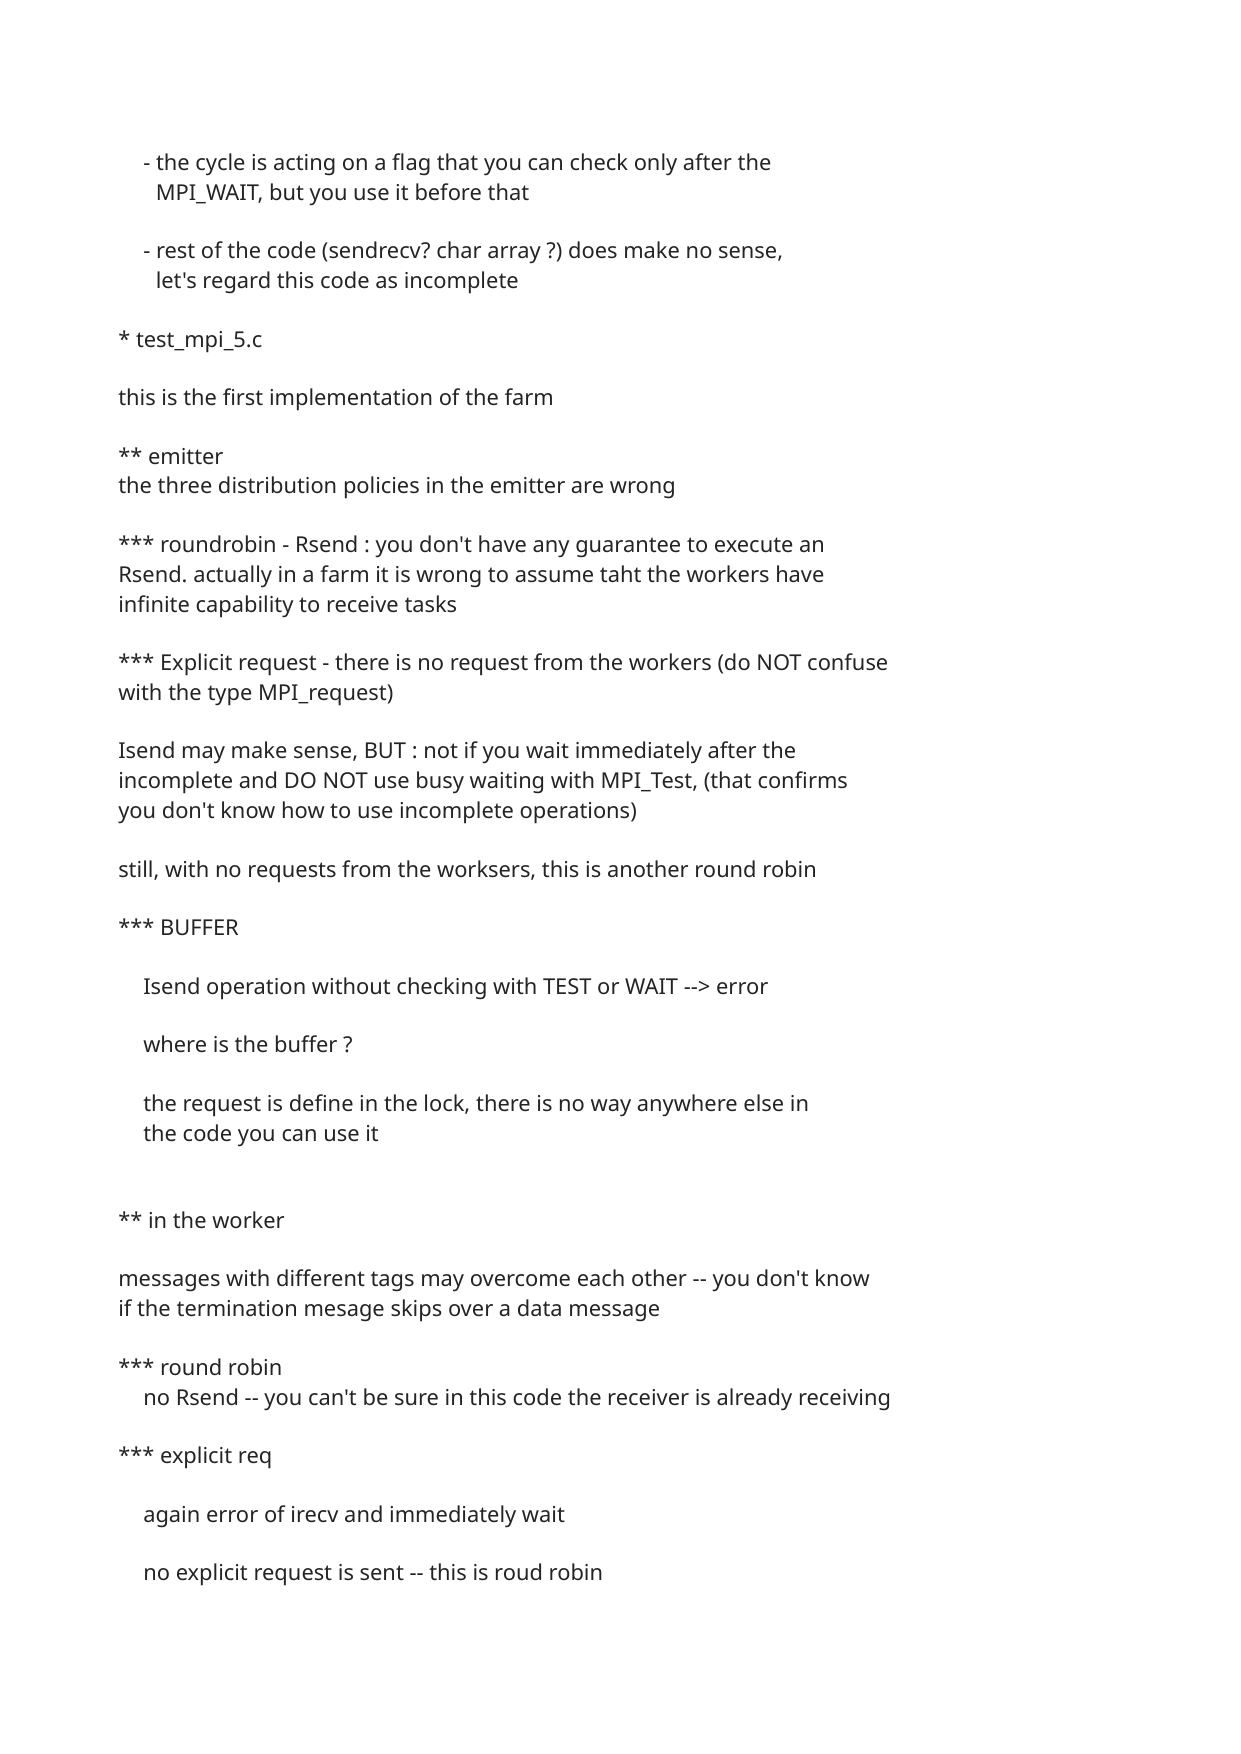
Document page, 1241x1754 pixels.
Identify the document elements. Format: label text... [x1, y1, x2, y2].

text - the cycle is acting on a flag that you can check only after the MPI_WAIT, but you use it before that - rest of the code (sendrecv? char array ?) does make no sense, let's regard this code as incomplete * test_mpi_5.c this is the first implementation of the farm ** emitter the three distribution policies in the emitter are wrong *** roundrobin - Rsend : you don't have any guarantee to execute an Rsend. actually in a farm it is wrong to assume taht the workers have infinite capability to receive tasks *** Explicit request - there is no request from the workers (do NOT confuse with the type MPI_request) Isend may make sense, BUT : not if you wait immediately after the incomplete and DO NOT use busy waiting with MPI_Test, (that confirms you don't know how to use incomplete operations) still, with no requests from the worksers, this is another round robin *** BUFFER Isend operation without checking with TEST or WAIT --> error where is the buffer ? the request is define in the lock, there is no way anywhere else in the code you can use it ** in the worker messages with different tags may overcome each other -- you don't know if the termination mesage skips over a data message *** round robin no Rsend -- you can't be sure in this code the receiver is already receiving *** explicit req again error of irecv and immediately wait no explicit request is sent -- this is roud robin [118, 118, 1122, 1616]
